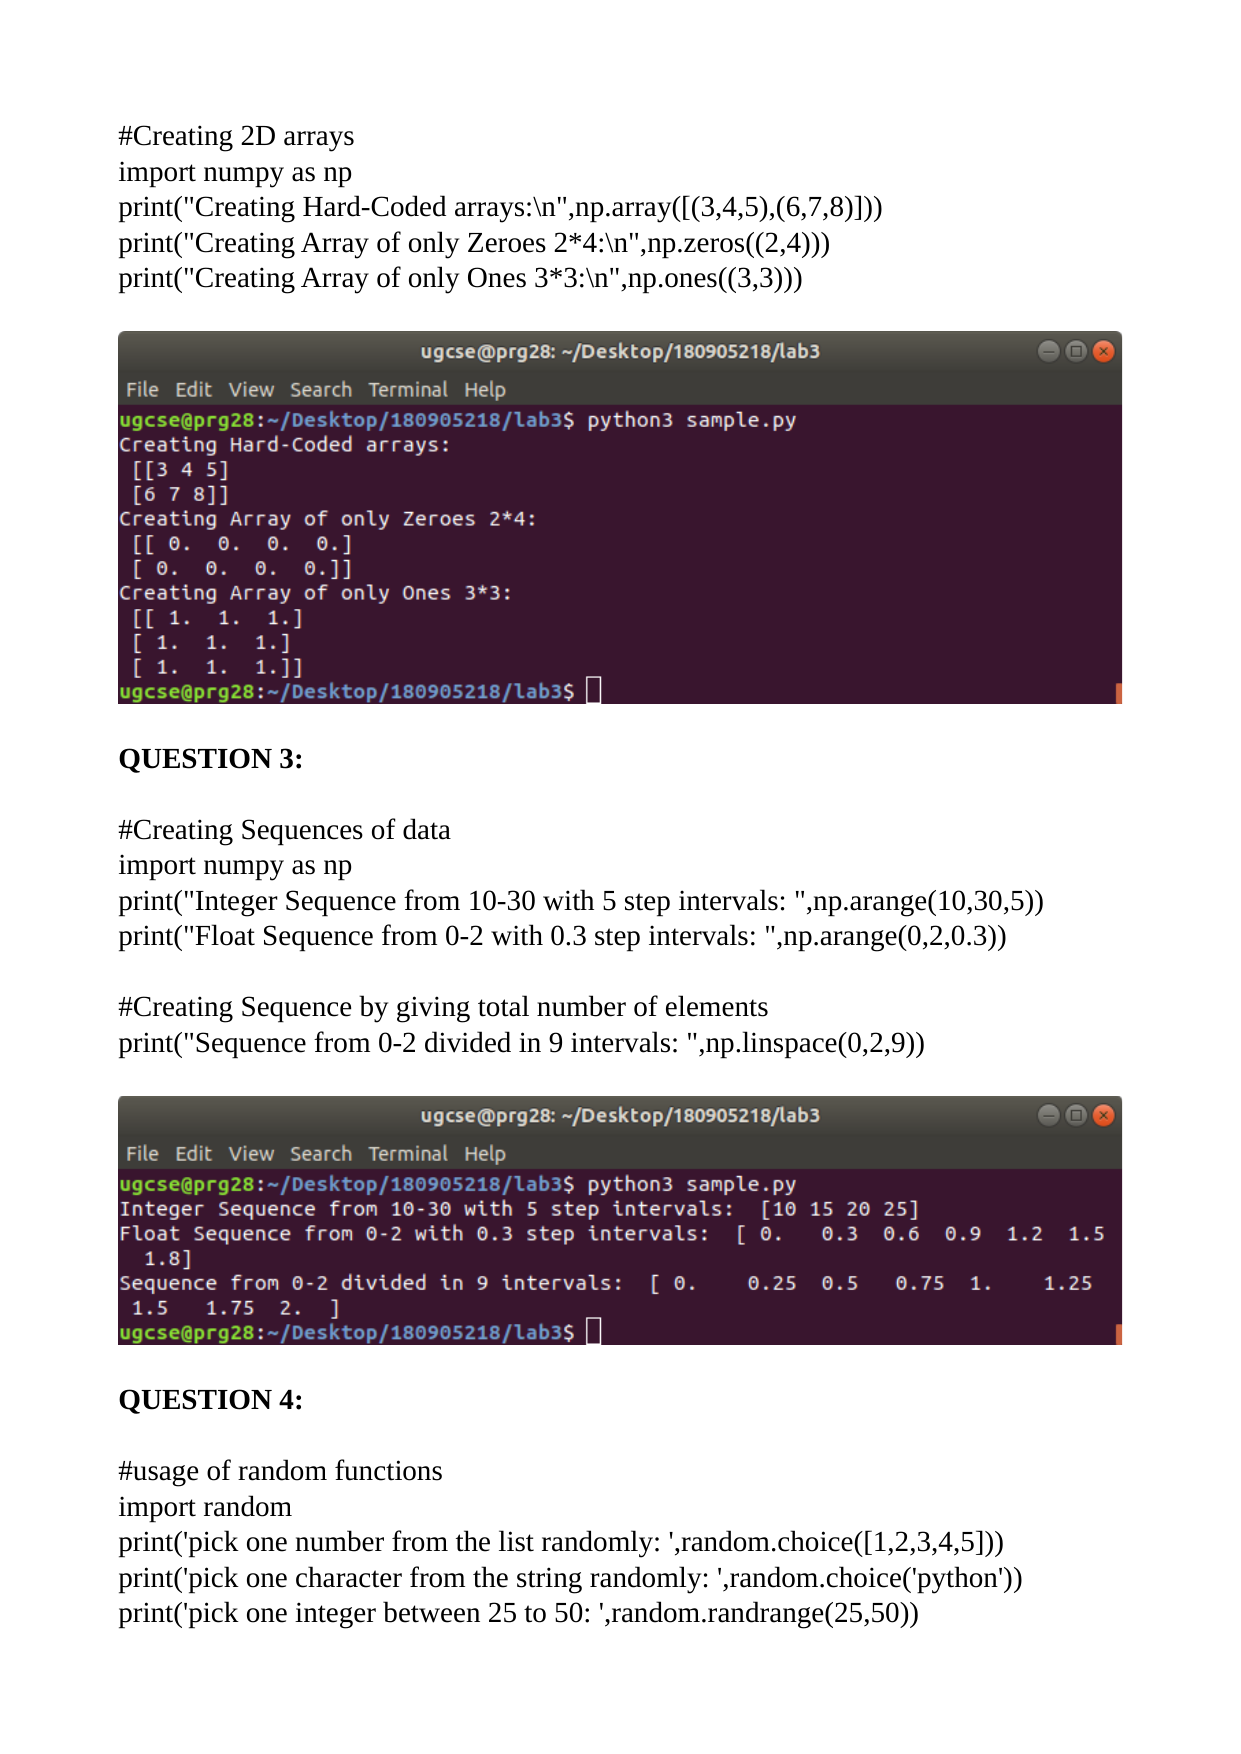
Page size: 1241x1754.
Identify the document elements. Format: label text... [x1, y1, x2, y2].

list print("Integer Sequence from 10-30 with 5 step intervals: ",np.arange(10,30,5)) [118, 883, 1122, 916]
list print("Float Sequence from 0-2 with 0.3 step intervals: ",np.arange(0,2,0.3)) [118, 918, 1122, 952]
list import random [118, 1489, 1122, 1522]
list #Creating 2D arrays [118, 118, 1122, 152]
picture [118, 1096, 1123, 1345]
list #usage of random functions [118, 1453, 1122, 1487]
list print('pick one integer between 25 to 50: ',random.randrange(25,50)) [118, 1595, 1122, 1629]
list print("Creating Array of only Zeroes 2*4:\n",np.zeros((2,4))) [118, 225, 1122, 258]
list print("Sequence from 0-2 divided in 9 intervals: ",np.linspace(0,2,9)) [118, 1025, 1122, 1058]
list import numpy as np [118, 847, 1122, 881]
list import numpy as np [118, 154, 1122, 187]
picture [118, 331, 1123, 704]
list QUESTION 3: [118, 741, 1122, 774]
list print("Creating Array of only Ones 3*3:\n",np.ones((3,3))) [118, 260, 1122, 294]
list QUESTION 4: [118, 1382, 1122, 1416]
list #Creating Sequences of data [118, 812, 1122, 845]
list #Creating Sequence by giving total number of elements [118, 989, 1122, 1023]
list print('pick one character from the string randomly: ',random.choice('python')) [118, 1560, 1122, 1593]
list print("Creating Hard-Coded arrays:\n",np.array([(3,4,5),(6,7,8)])) [118, 189, 1122, 223]
list print('pick one number from the list randomly: ',random.choice([1,2,3,4,5])) [118, 1524, 1122, 1558]
